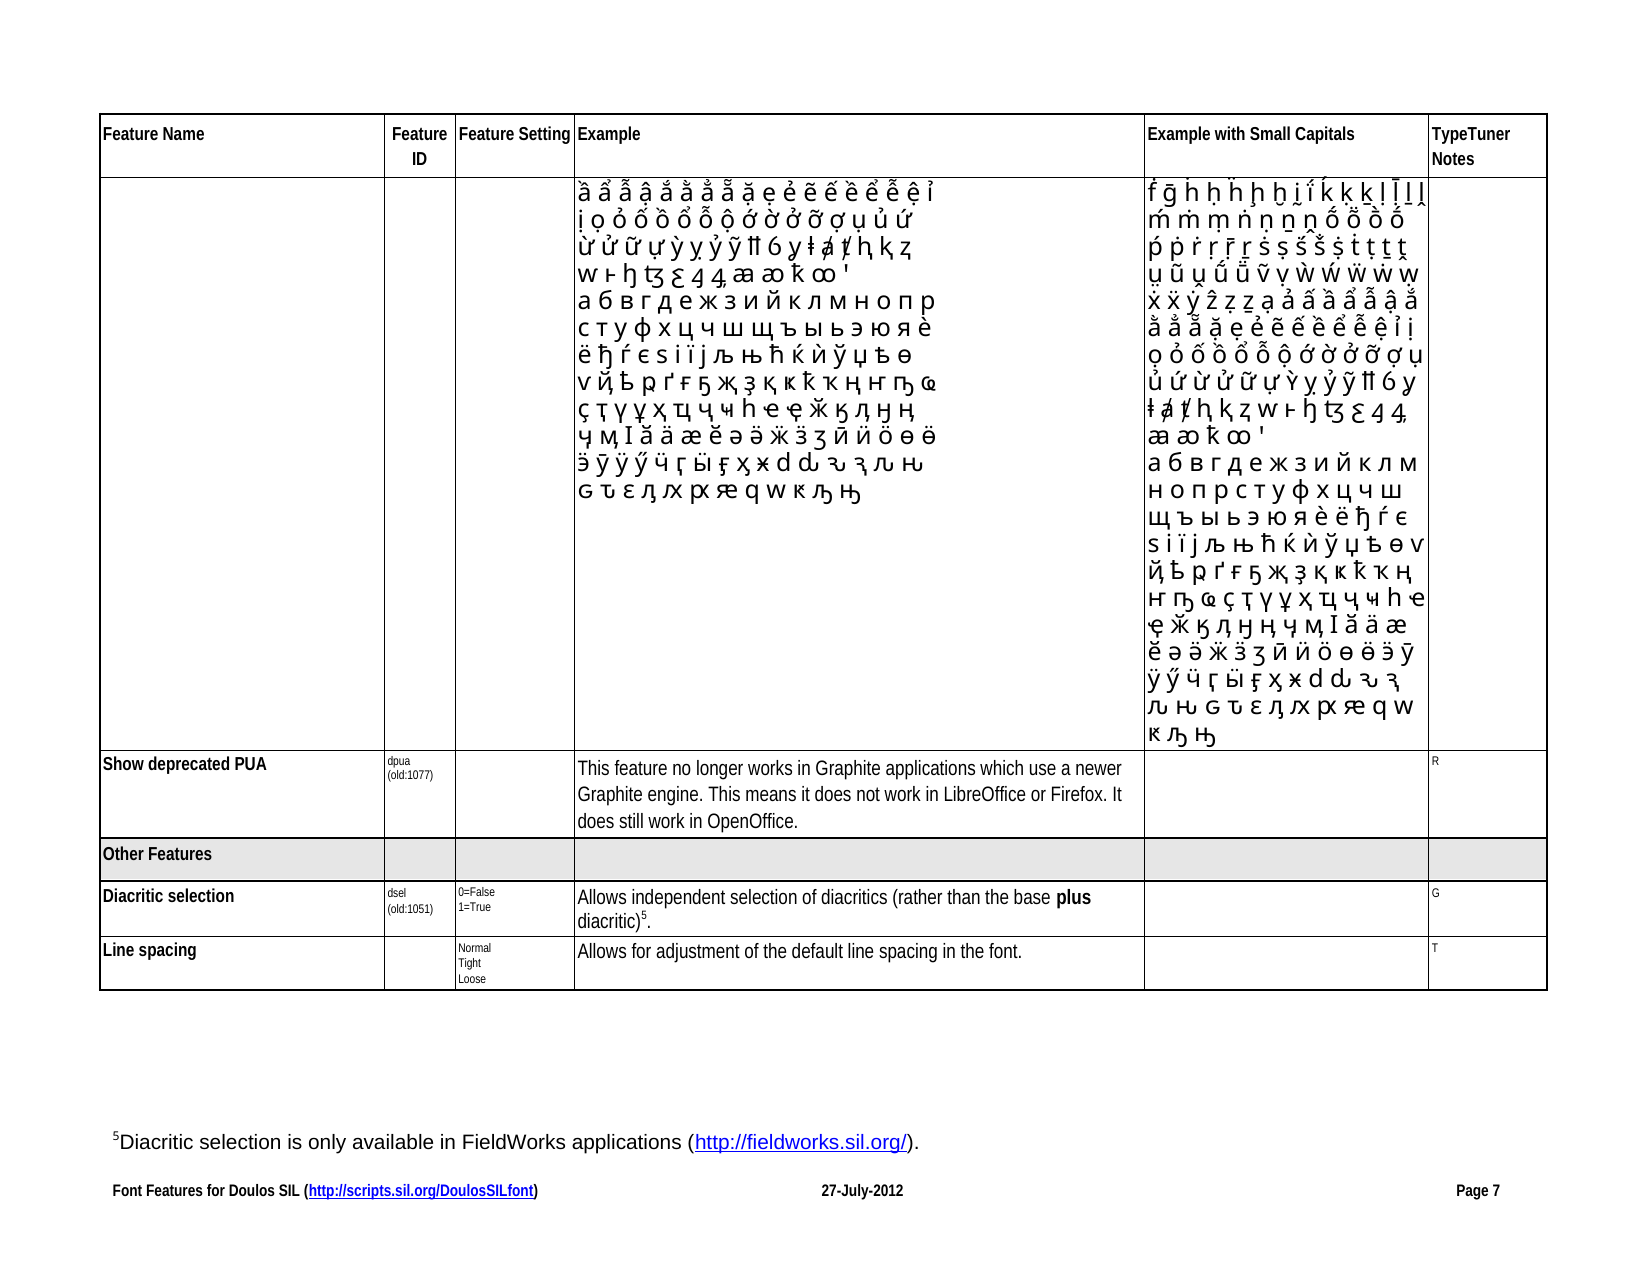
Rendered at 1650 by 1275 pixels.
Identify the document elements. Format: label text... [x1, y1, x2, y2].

table_cell [1429, 178, 1546, 750]
table_header TypeTuner Notes [1429, 115, 1546, 177]
table_cell Other Features [101, 839, 384, 879]
table_cell dpua (old:1077) [385, 751, 455, 837]
table_cell 0=False 1=True [456, 882, 574, 936]
table_header Example [575, 115, 1144, 177]
table_header Example with Small Capitals [1145, 115, 1428, 177]
table_cell T [1429, 937, 1546, 989]
table_cell [1429, 839, 1546, 879]
table_cell [1145, 937, 1428, 989]
table_cell [575, 839, 1144, 879]
table_cell [385, 937, 455, 989]
table_cell This feature no longer works in Graphite applications which use a newer Graphite engine. This means it does not work in LibreOffice or Firefox. It does still work in OpenOffice. [575, 751, 1144, 837]
table_cell [385, 839, 455, 879]
table_cell Allows for adjustment of the default line spacing in the font. [575, 937, 1144, 989]
table_header Feature ID [385, 115, 455, 177]
table_header Feature Setting [456, 115, 574, 177]
table_cell [385, 178, 455, 750]
table_cell R [1429, 751, 1546, 837]
table_cell [1145, 751, 1428, 837]
table_cell [1145, 839, 1428, 879]
table_cell [101, 178, 384, 750]
table_header Feature Name [101, 115, 384, 177]
table_cell [456, 178, 574, 750]
table_cell ầ ẩ ẫ ậ ắ ằ ẳ ẵ ặ ẹ ẻ ẽ ế ề ể ễ ệ ỉ ị ọ ỏ ố ồ ổ ỗ ộ ớ ờ ở ỡ ợ ụ ủ ứ ừ ử ữ ự ỳ ỵ ỷ ỹ ỻ ỽ ỿ ⱡ ⱥ ⱦ ⱨ ⱪ ⱬ ⱳ ⱶ ꜧ ꜩ ꜫ ꜭ ꜯ ꜳ ꜵ ꝁ ꝏ ꞌ а б в г д е ж з и й к л м н о п р с т у ф х ц ч ш щ ъ ы ь э ю я ѐ ё ђ ѓ є ѕ і ї ј љ њ ћ ќ ѝ ў џ ѣ ѳ ѵ ҋ ҍ ҏ ґ ғ ҕ җ ҙ қ ҝ ҟ ҡ ң ҥ ҧ ҩ ҫ ҭ ү ұ ҳ ҵ ҷ ҹ һ ҽ ҿ ӂ ӄ ӆ ӈ ӊ ӌ ӎ ӏ ӑ ӓ ӕ ӗ ә ӛ ӝ ӟ ӡ ӣ ӥ ӧ ө ӫ ӭ ӯ ӱ ӳ ӵ ӷ ӹ ӻ ӽ ӿ ԁ ԃ ԅ ԇ ԉ ԋ ԍ ԏ ԑ ԓ ԕ ԗ ԙ ԛ ԝ ԟ ԡ ԣ [575, 178, 1144, 750]
table_cell dsel (old:1051) [385, 882, 455, 936]
table_cell [456, 839, 574, 879]
table_cell G [1429, 882, 1546, 936]
table_cell Allows independent selection of diacritics (rather than the base plus diacritic). [575, 882, 1144, 936]
table_cell Line spacing [101, 937, 384, 989]
table_cell Diacritic selection [101, 882, 384, 936]
table_cell ḟ ḡ ḣ ḥ ḧ ḩ ḫ ḭ ḯ ḱ ḳ ḵ ḷ ḹ ḻ ḽ ḿ ṁ ṃ ṅ ṇ ṉ ṋ ṍ ṏ ṑ ṓ ṕ ṗ ṙ ṛ ṝ ṟ ṡ ṣ ṥ ṧ ṩ ṫ ṭ ṯ ṱ ṳ ṵ ṷ ṹ ṻ ṽ ṿ ẁ ẃ ẅ ẇ ẉ ẋ ẍ ẏ ẑ ẓ ẕ ạ ả ấ ầ ẩ ẫ ậ ắ ằ ẳ ẵ ặ ẹ ẻ ẽ ế ề ể ễ ệ ỉ ị ọ ỏ ố ồ ổ ỗ ộ ớ ờ ở ỡ ợ ụ ủ ứ ừ ử ữ ự ỳ ỵ ỷ ỹ ỻ ỽ ỿ ⱡ ⱥ ⱦ ⱨ ⱪ ⱬ ⱳ ⱶ ꜧ ꜩ ꜫ ꜭ ꜯ ꜳ ꜵ ꝁ ꝏ ꞌ а б в г д е ж з и й к л м н о п р с т у ф х ц ч ш щ ъ ы ь э ю я ѐ ё ђ ѓ є ѕ і ї ј љ њ ћ ќ ѝ ў џ ѣ ѳ ѵ ҋ ҍ ҏ ґ ғ ҕ җ ҙ қ ҝ ҟ ҡ ң ҥ ҧ ҩ ҫ ҭ ү ұ ҳ ҵ ҷ ҹ һ ҽ ҿ ӂ ӄ ӆ ӈ ӊ ӌ ӎ ӏ ӑ ӓ ӕ ӗ ә ӛ ӝ ӟ ӡ ӣ ӥ ӧ ө ӫ ӭ ӯ ӱ ӳ ӵ ӷ ӹ ӻ ӽ ӿ ԁ ԃ ԅ ԇ ԉ ԋ ԍ ԏ ԑ ԓ ԕ ԗ ԙ ԛ ԝ ԟ ԡ ԣ [1145, 178, 1428, 750]
table_cell Normal Tight Loose [456, 937, 574, 989]
table_cell Show deprecated PUA [101, 751, 384, 837]
table_cell [1145, 882, 1428, 936]
table_cell [456, 751, 574, 837]
